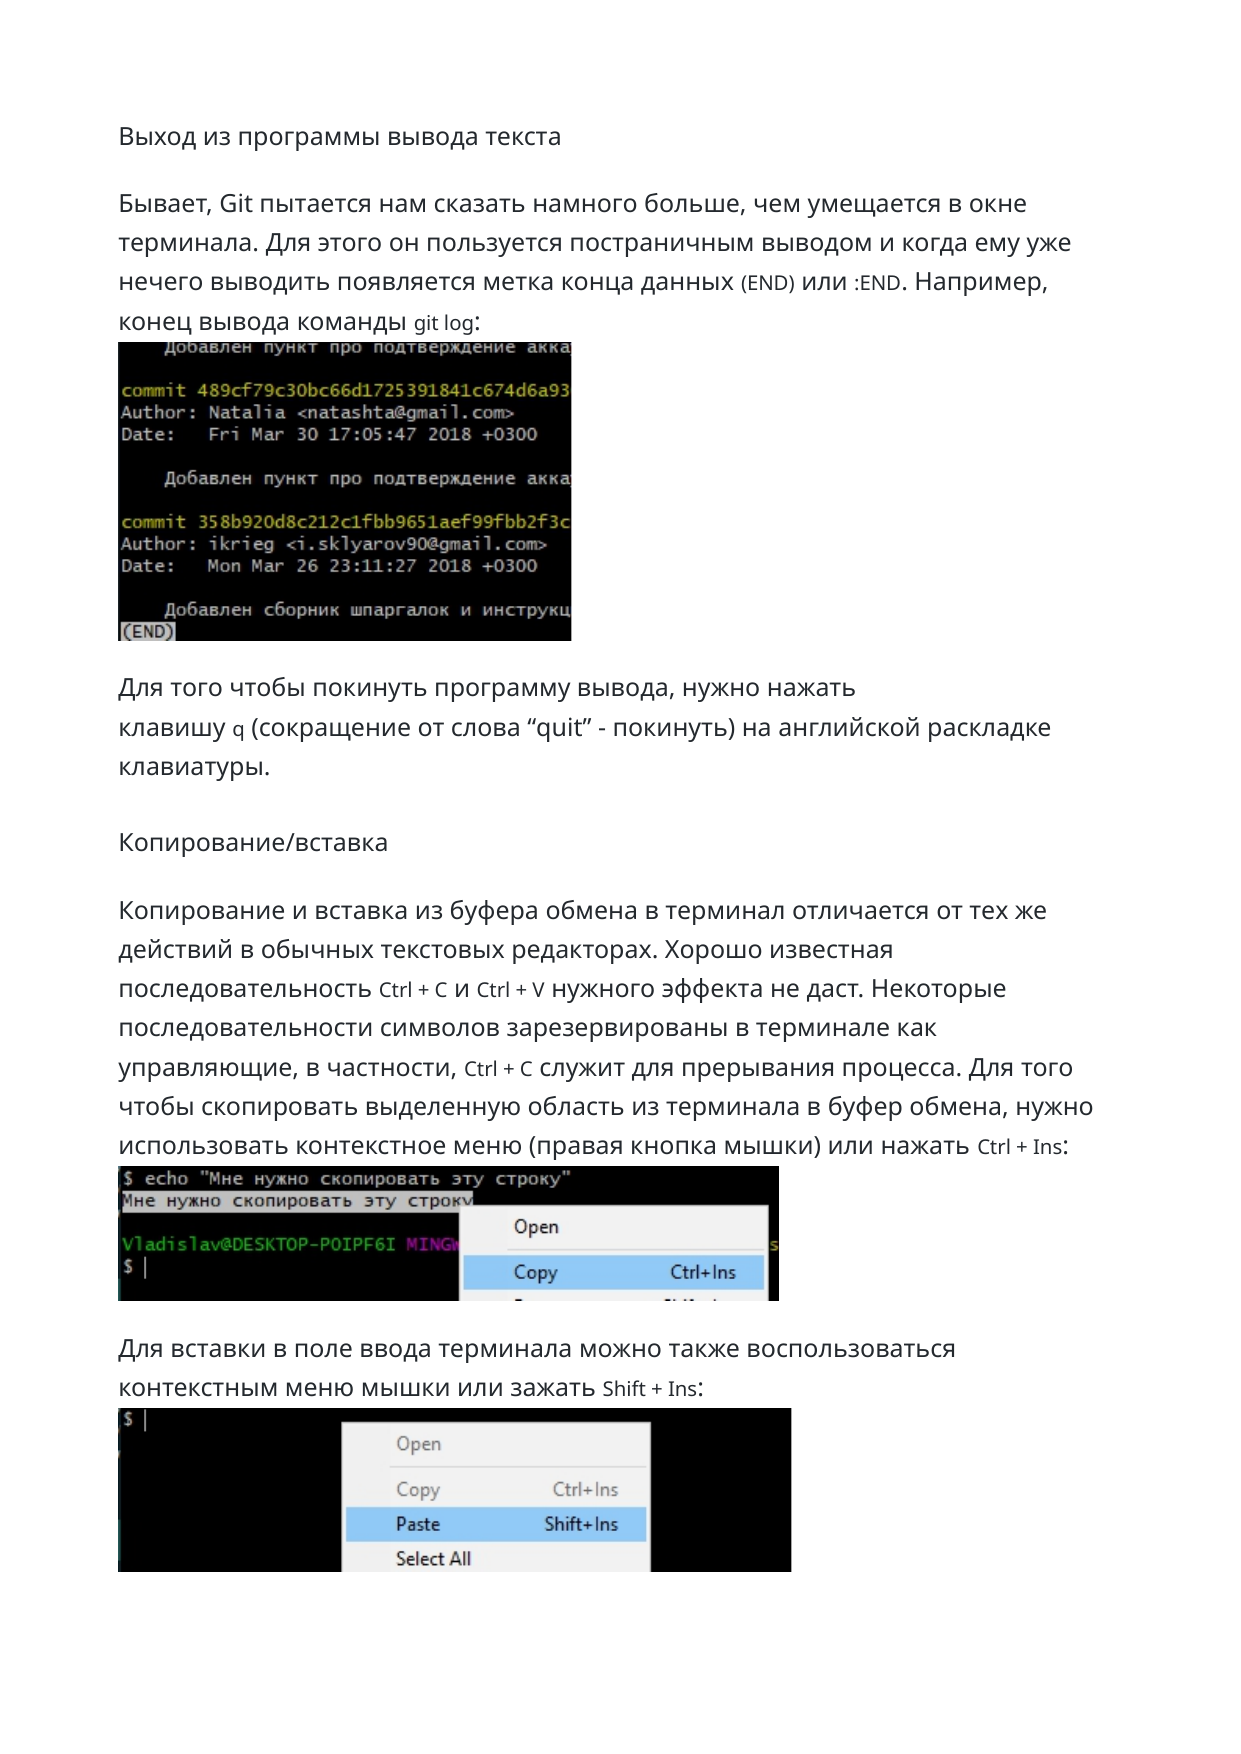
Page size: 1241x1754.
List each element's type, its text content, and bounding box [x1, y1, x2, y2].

subtitle Выход из программы вывода текста [118, 118, 1122, 152]
picture [118, 342, 572, 641]
subtitle Копирование/вставка [118, 825, 1122, 859]
text Для вставки в поле ввода терминала можно также воспользоваться контекстным меню мышки или зажать Shift + Ins: [118, 1330, 1122, 1403]
text Для того чтобы покинуть программу вывода, нужно нажать клавишу q (сокращение от слова “quit” - покинуть) на английской раскладке клавиатуры. [118, 670, 1122, 782]
picture [118, 1408, 792, 1572]
text Копирование и вставка из буфера обмена в терминал отличается от тех же действий в обычных текстовых редакторах. Хорошо известная последовательность Ctrl + C и Ctrl + V нужного эффекта не даст. Некоторые последовательности символов зарезервированы в терминале как управляющие, в частности, Ctrl + C служит для прерывания процесса. Для того чтобы скопировать выделенную область из терминала в буфер обмена, нужно использовать контекстное меню (правая кнопка мышки) или нажать Ctrl + Ins: [118, 892, 1122, 1162]
text Бывает, Git пытается нам сказать намного больше, чем умещается в окне терминала. Для этого он пользуется постраничным выводом и когда ему уже нечего выводить появляется метка конца данных (END) или :END. Например, конец вывода команды git log: [118, 186, 1122, 337]
picture [118, 1166, 779, 1301]
